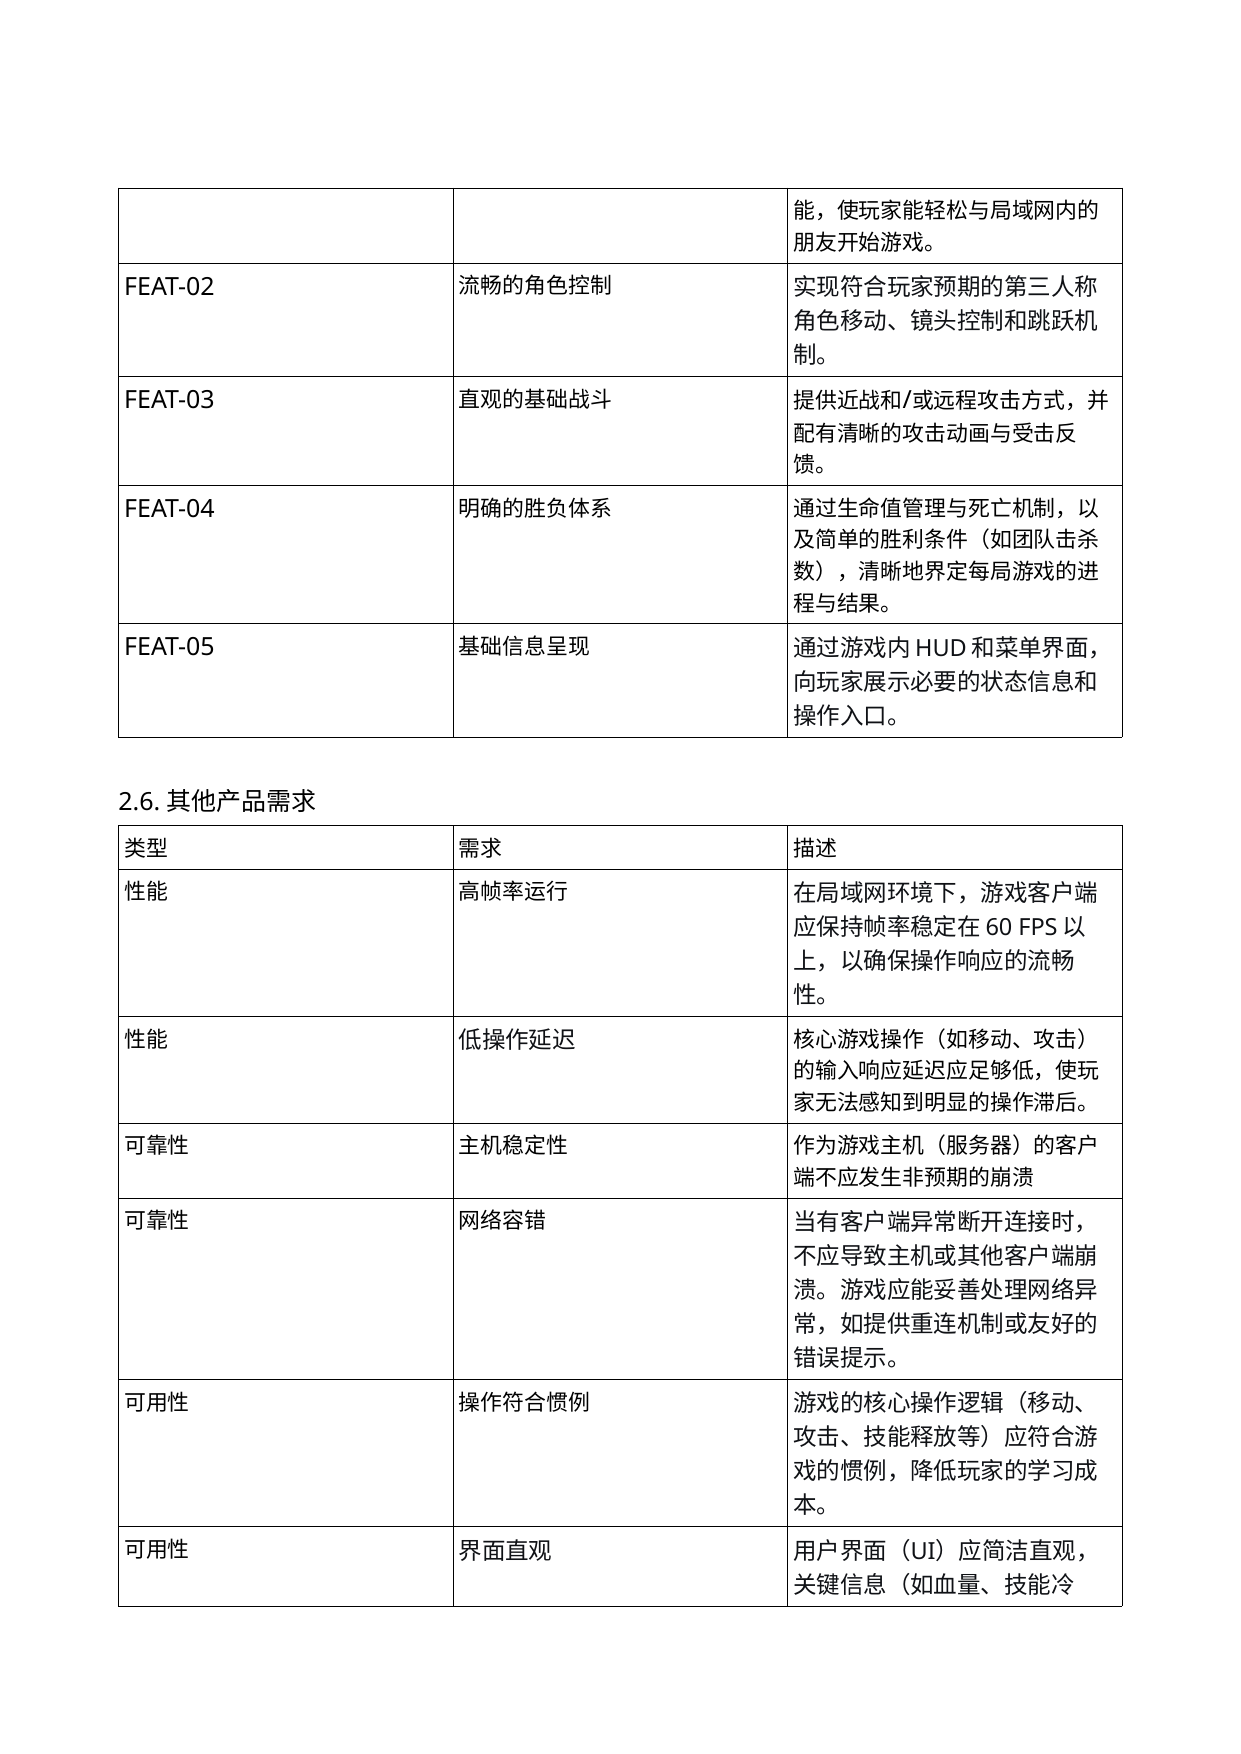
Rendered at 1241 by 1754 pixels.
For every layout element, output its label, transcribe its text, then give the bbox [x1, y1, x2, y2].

table_cell 网络容错 [454, 1199, 787, 1379]
table_cell 可用性 [119, 1527, 453, 1606]
table_cell 核心游戏操作（如移动、攻击）的输入响应延迟应足够低，使玩家无法感知到明显的操作滞后。 [788, 1017, 1122, 1122]
table_header 需求 [454, 826, 787, 868]
table_cell 可靠性 [119, 1124, 453, 1197]
table_cell 作为游戏主机（服务器）的客户端不应发生非预期的崩溃 [788, 1124, 1122, 1197]
table_cell 操作符合惯例 [454, 1380, 787, 1526]
table_cell [119, 189, 453, 262]
table_cell FEAT-03 [119, 377, 453, 485]
table_cell 在局域网环境下，游戏客户端应保持帧率稳定在60 FPS以上，以确保操作响应的流畅性。 [788, 870, 1122, 1016]
table_cell FEAT-04 [119, 486, 453, 623]
subtitle 其他产品需求 [118, 782, 1122, 818]
table_cell 通过游戏内HUD和菜单界面，向玩家展示必要的状态信息和操作入口。 [788, 624, 1122, 737]
table_cell 主机稳定性 [454, 1124, 787, 1197]
table_cell FEAT-05 [119, 624, 453, 737]
table_cell 用户界面（UI）应简洁直观，关键信息（如血量、技能冷 [788, 1527, 1122, 1606]
table_cell 明确的胜负体系 [454, 486, 787, 623]
table_cell FEAT-02 [119, 264, 453, 376]
table_cell 可用性 [119, 1380, 453, 1526]
table_cell 基础信息呈现 [454, 624, 787, 737]
table_cell 低操作延迟 [454, 1017, 787, 1122]
table_cell [454, 189, 787, 262]
table_cell 提供近战和/或远程攻击方式，并配有清晰的攻击动画与受击反馈。 [788, 377, 1122, 485]
table_cell 流畅的角色控制 [454, 264, 787, 376]
table_cell 性能 [119, 870, 453, 1016]
table_cell 游戏的核心操作逻辑（移动、攻击、技能释放等）应符合游戏的惯例，降低玩家的学习成本。 [788, 1380, 1122, 1526]
table_cell 实现符合玩家预期的第三人称角色移动、镜头控制和跳跃机制。 [788, 264, 1122, 376]
table_header 描述 [788, 826, 1122, 868]
table_cell 界面直观 [454, 1527, 787, 1606]
table_cell 可靠性 [119, 1199, 453, 1379]
table_cell 高帧率运行 [454, 870, 787, 1016]
table_cell 性能 [119, 1017, 453, 1122]
table_header 类型 [119, 826, 453, 868]
table_cell 能，使玩家能轻松与局域网内的朋友开始游戏。 [788, 189, 1122, 262]
table_cell 直观的基础战斗 [454, 377, 787, 485]
table_cell 当有客户端异常断开连接时，不应导致主机或其他客户端崩溃。游戏应能妥善处理网络异常，如提供重连机制或友好的错误提示。 [788, 1199, 1122, 1379]
table_cell 通过生命值管理与死亡机制，以及简单的胜利条件（如团队击杀数），清晰地界定每局游戏的进程与结果。 [788, 486, 1122, 623]
